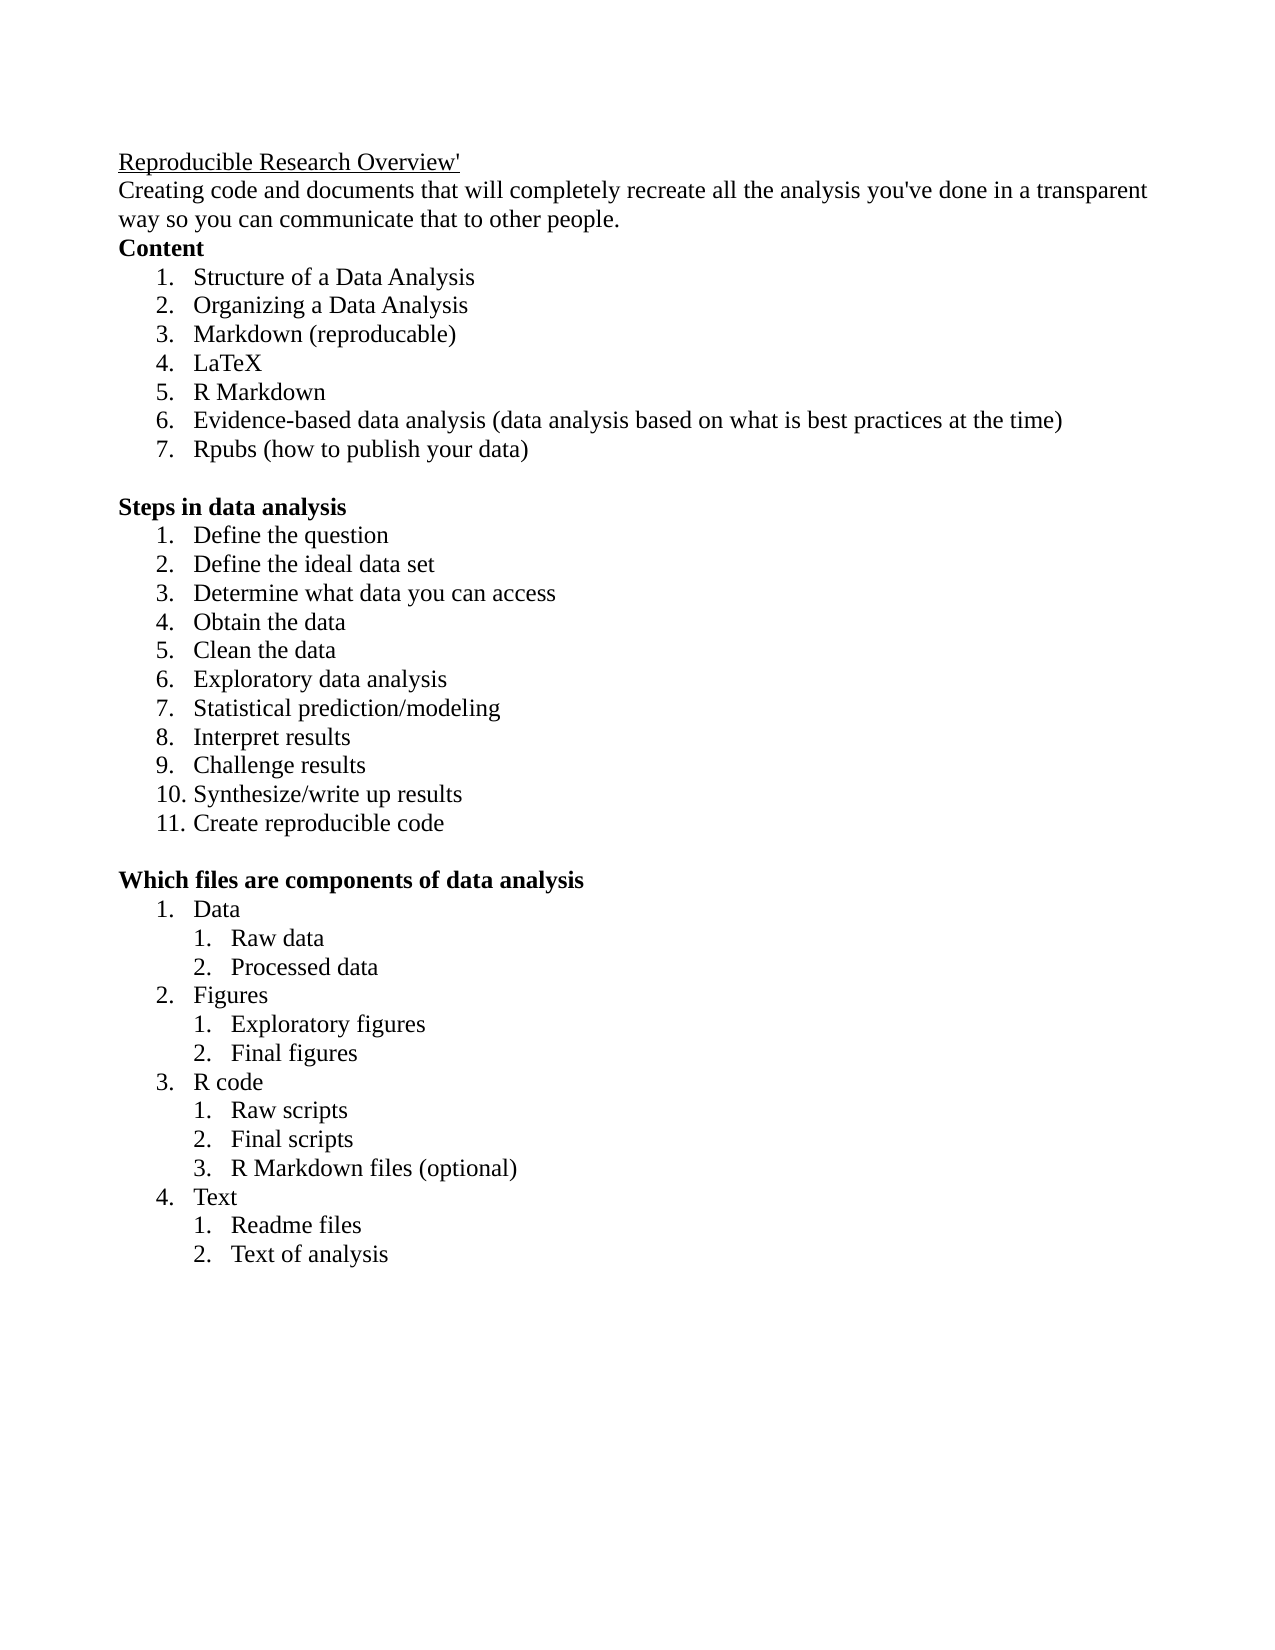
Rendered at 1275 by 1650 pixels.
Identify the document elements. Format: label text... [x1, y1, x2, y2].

list Evidence-based data analysis (data analysis based on what is best practices at the time) [156, 406, 1157, 434]
list Organizing a Data Analysis [156, 291, 1157, 319]
text Reproducible Research Overview' [118, 147, 1157, 176]
list Challenge results [156, 751, 1157, 779]
list Figures [156, 981, 1157, 1009]
list Data [156, 894, 1157, 923]
text Creating code and documents that will completely recreate all the analysis you've done in a transparent way so you can communicate that to other people. [118, 176, 1157, 233]
list Exploratory figures [193, 1009, 1157, 1038]
list Clean the data [156, 636, 1157, 664]
list Markdown (reproducable) [156, 319, 1157, 348]
list Text of analysis [193, 1239, 1157, 1268]
list Create reproducible code [156, 808, 1157, 837]
list Obtain the data [156, 607, 1157, 636]
list Text [156, 1182, 1157, 1211]
list R Markdown files (optional) [193, 1153, 1157, 1182]
list Synthesize/write up results [156, 779, 1157, 808]
list R code [156, 1067, 1157, 1096]
list Final scripts [193, 1124, 1157, 1153]
text Content [118, 233, 1157, 262]
list R Markdown [156, 377, 1157, 406]
text Steps in data analysis [118, 492, 1157, 521]
list Define the ideal data set [156, 549, 1157, 578]
list Final figures [193, 1038, 1157, 1067]
list Raw data [193, 923, 1157, 952]
list LaTeX [156, 348, 1157, 377]
text Which files are components of data analysis [118, 866, 1157, 894]
list Statistical prediction/modeling [156, 693, 1157, 722]
list Exploratory data analysis [156, 664, 1157, 693]
list Interpret results [156, 722, 1157, 751]
list Raw scripts [193, 1096, 1157, 1124]
list Readme files [193, 1211, 1157, 1239]
list Rpubs (how to publish your data) [156, 434, 1157, 463]
list Define the question [156, 521, 1157, 549]
list Structure of a Data Analysis [156, 262, 1157, 291]
list Processed data [193, 952, 1157, 981]
list Determine what data you can access [156, 578, 1157, 607]
